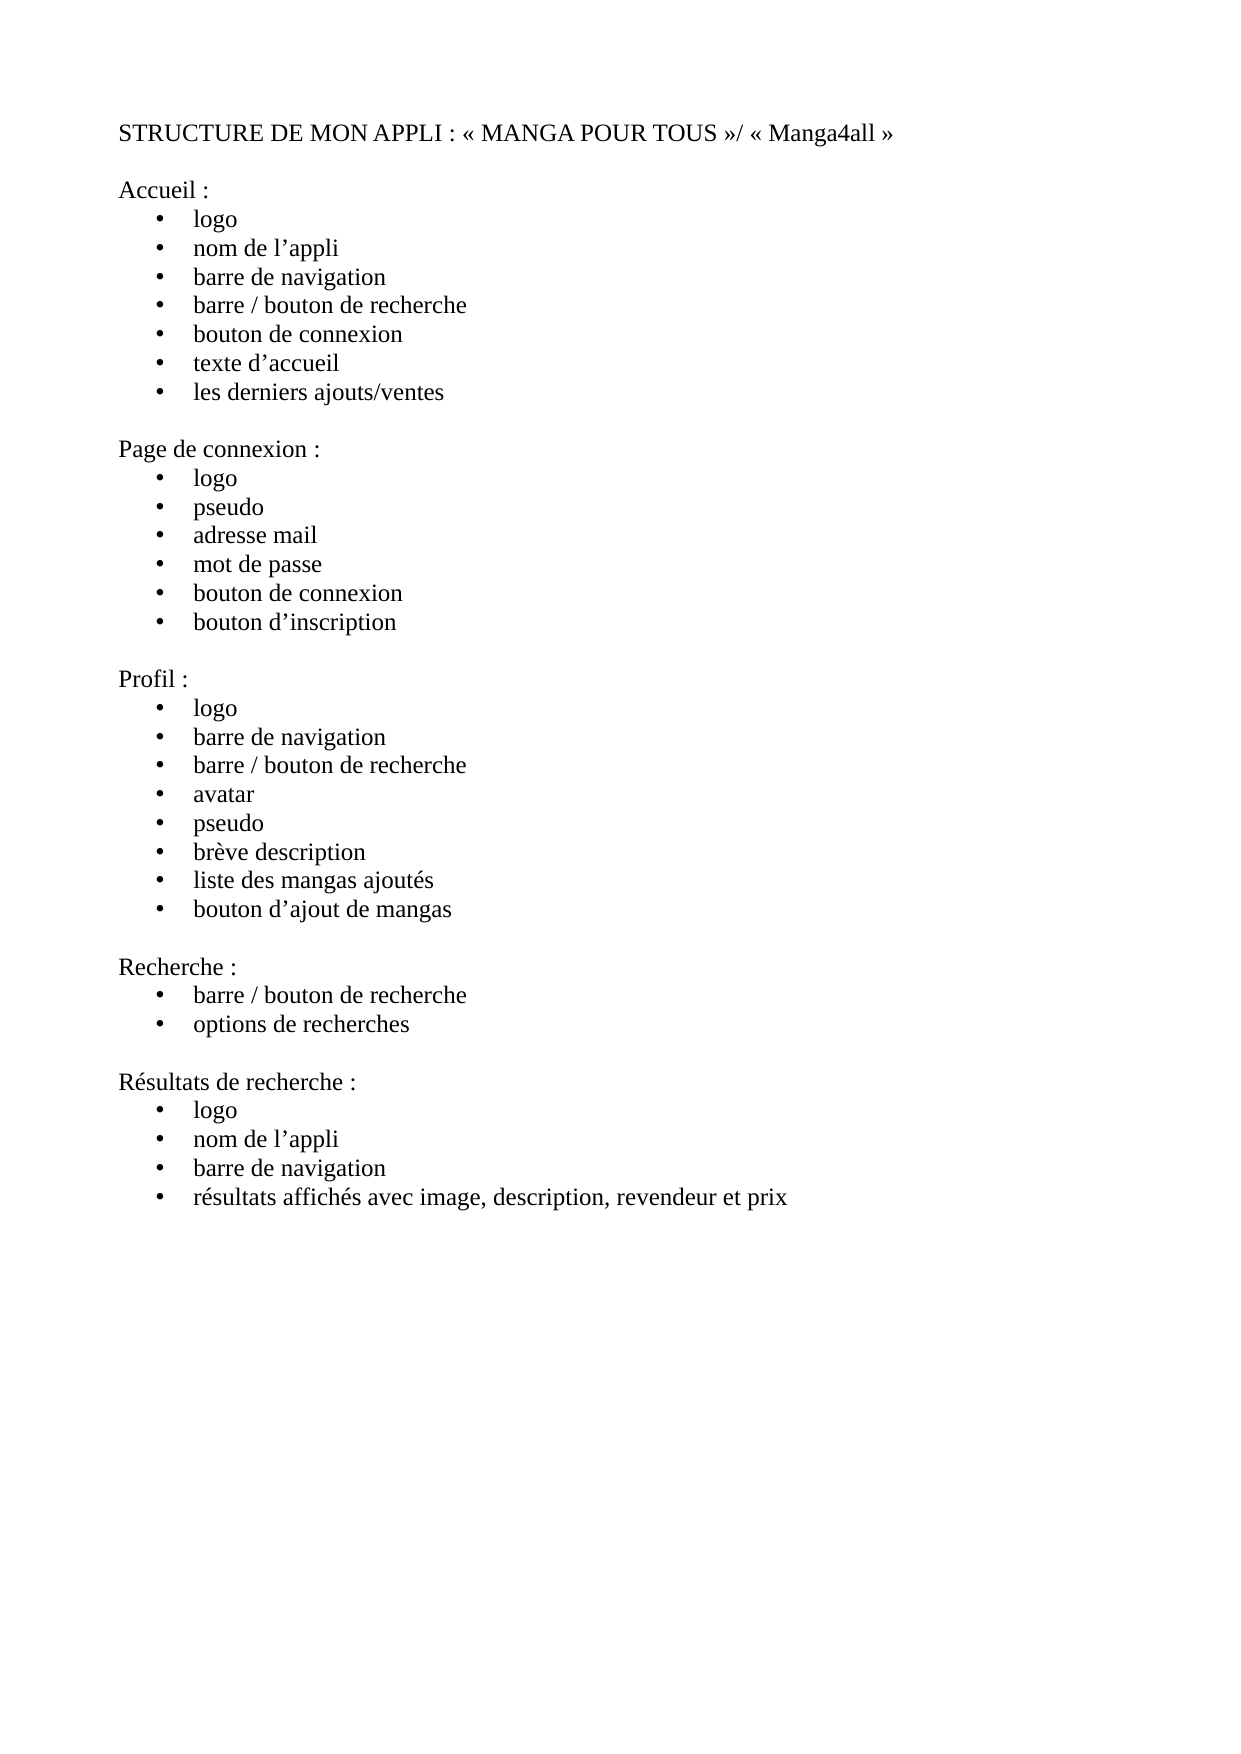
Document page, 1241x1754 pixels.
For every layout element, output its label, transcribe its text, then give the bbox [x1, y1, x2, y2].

text Page de connexion : [118, 434, 1122, 463]
list résultats affichés avec image, description, revendeur et prix [156, 1182, 1122, 1211]
list logo [156, 1096, 1122, 1124]
list barre / bouton de recherche [156, 291, 1122, 319]
list liste des mangas ajoutés [156, 866, 1122, 894]
list barre / bouton de recherche [156, 751, 1122, 779]
list logo [156, 693, 1122, 722]
list brève description [156, 837, 1122, 866]
text Accueil : [118, 176, 1122, 204]
list barre de navigation [156, 262, 1122, 291]
list barre de navigation [156, 722, 1122, 751]
list logo [156, 204, 1122, 233]
list les derniers ajouts/ventes [156, 377, 1122, 406]
list texte d’accueil [156, 348, 1122, 377]
list adresse mail [156, 521, 1122, 549]
text STRUCTURE DE MON APPLI : « MANGA POUR TOUS »/ « Manga4all » [118, 118, 1122, 147]
list pseudo [156, 492, 1122, 521]
list nom de l’appli [156, 233, 1122, 262]
list mot de passe [156, 549, 1122, 578]
list nom de l’appli [156, 1124, 1122, 1153]
text Profil : [118, 664, 1122, 693]
list avatar [156, 779, 1122, 808]
text Résultats de recherche : [118, 1067, 1122, 1096]
list bouton de connexion [156, 578, 1122, 607]
list barre de navigation [156, 1153, 1122, 1182]
list pseudo [156, 808, 1122, 837]
list logo [156, 463, 1122, 492]
list options de recherches [156, 1009, 1122, 1038]
list bouton d’ajout de mangas [156, 894, 1122, 923]
text Recherche : [118, 952, 1122, 981]
list bouton de connexion [156, 319, 1122, 348]
list bouton d’inscription [156, 607, 1122, 636]
list barre / bouton de recherche [156, 981, 1122, 1009]
